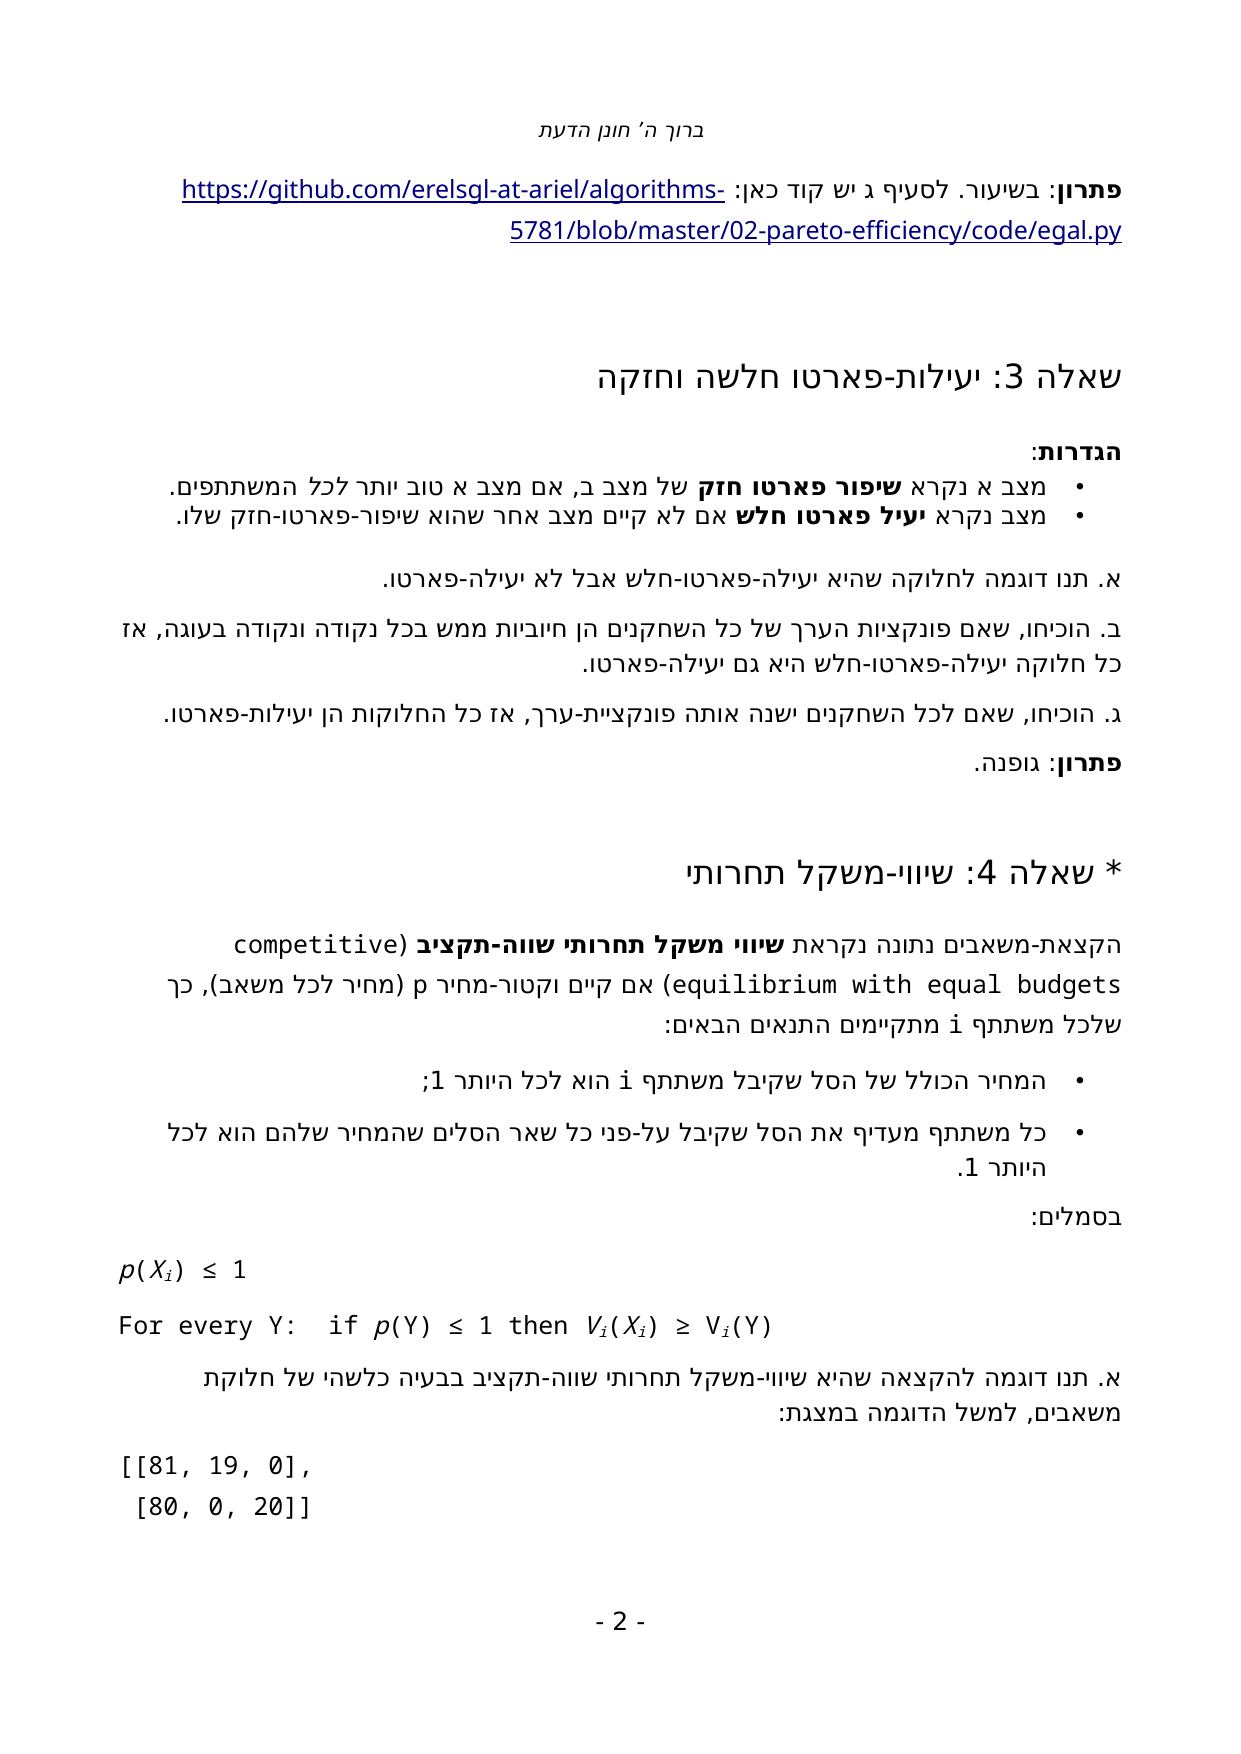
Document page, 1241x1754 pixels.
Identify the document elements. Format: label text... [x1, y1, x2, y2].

list מצב א נקרא שיפור פארטו חזק של מצב ב, אם מצב א טוב יותר לכל המשתתפים. [118, 472, 1084, 501]
text הגדרות: [118, 437, 1122, 466]
text בסמלים: [118, 1202, 1122, 1232]
text פתרון: גופנה. [118, 748, 1122, 778]
list המחיר הכולל של הסל שקיבל משתתף i הוא לכל היותר 1; [118, 1062, 1084, 1097]
text פתרון: בשיעור. לסעיף ג יש קוד כאן: https://github.com/erelsgl-at-ariel/algorithms-5781/blob/master/02-pareto-efficiency/code/egal.py [118, 172, 1122, 247]
text p(Xi) ≤ 1 [118, 1252, 1122, 1286]
text א. תנו דוגמה לחלוקה שהיא יעילה-פארטו-חלש אבל לא יעילה-פארטו. [118, 565, 1122, 594]
text הקצאת-משאבים נתונה נקראת שיווי משקל תחרותי שווה-תקציב (competitive equilibrium with equal budgets) אם קיים וקטור-מחיר p (מחיר לכל משאב), כך שלכל משתתף i מתקיימים התנאים הבאים: [118, 926, 1122, 1041]
list כל משתתף מעדיף את הסל שקיבל על-פני כל שאר הסלים שהמחיר שלהם הוא לכל היותר 1. [118, 1118, 1084, 1182]
list מצב נקרא יעיל פארטו חלש אם לא קיים מצב אחר שהוא שיפור-פארטו-חזק שלו. [118, 501, 1084, 531]
subtitle * שאלה 4: שיווי-משקל תחרותי [118, 853, 1122, 892]
text For every Y: if p(Y) ≤ 1 then Vi(Xi) ≥ Vi(Y) [118, 1307, 1122, 1342]
text ב. הוכיחו, שאם פונקציות הערך של כל השחקנים הן חיוביות ממש בכל נקודה ונקודה בעוגה, אז כל חלוקה יעילה-פארטו-חלש היא גם יעילה-פארטו. [118, 614, 1122, 678]
text א. תנו דוגמה להקצאה שהיא שיווי-משקל תחרותי שווה-תקציב בבעיה כלשהי של חלוקת משאבים, למשל הדוגמה במצגת: [118, 1363, 1122, 1427]
subtitle שאלה 3: יעילות-פארטו חלשה וחזקה [118, 358, 1122, 396]
text [[81, 19, 0], [80, 0, 20]] [118, 1447, 1122, 1522]
text ג. הוכיחו, שאם לכל השחקנים ישנה אותה פונקציית-ערך, אז כל החלוקות הן יעילות-פארטו. [118, 699, 1122, 728]
